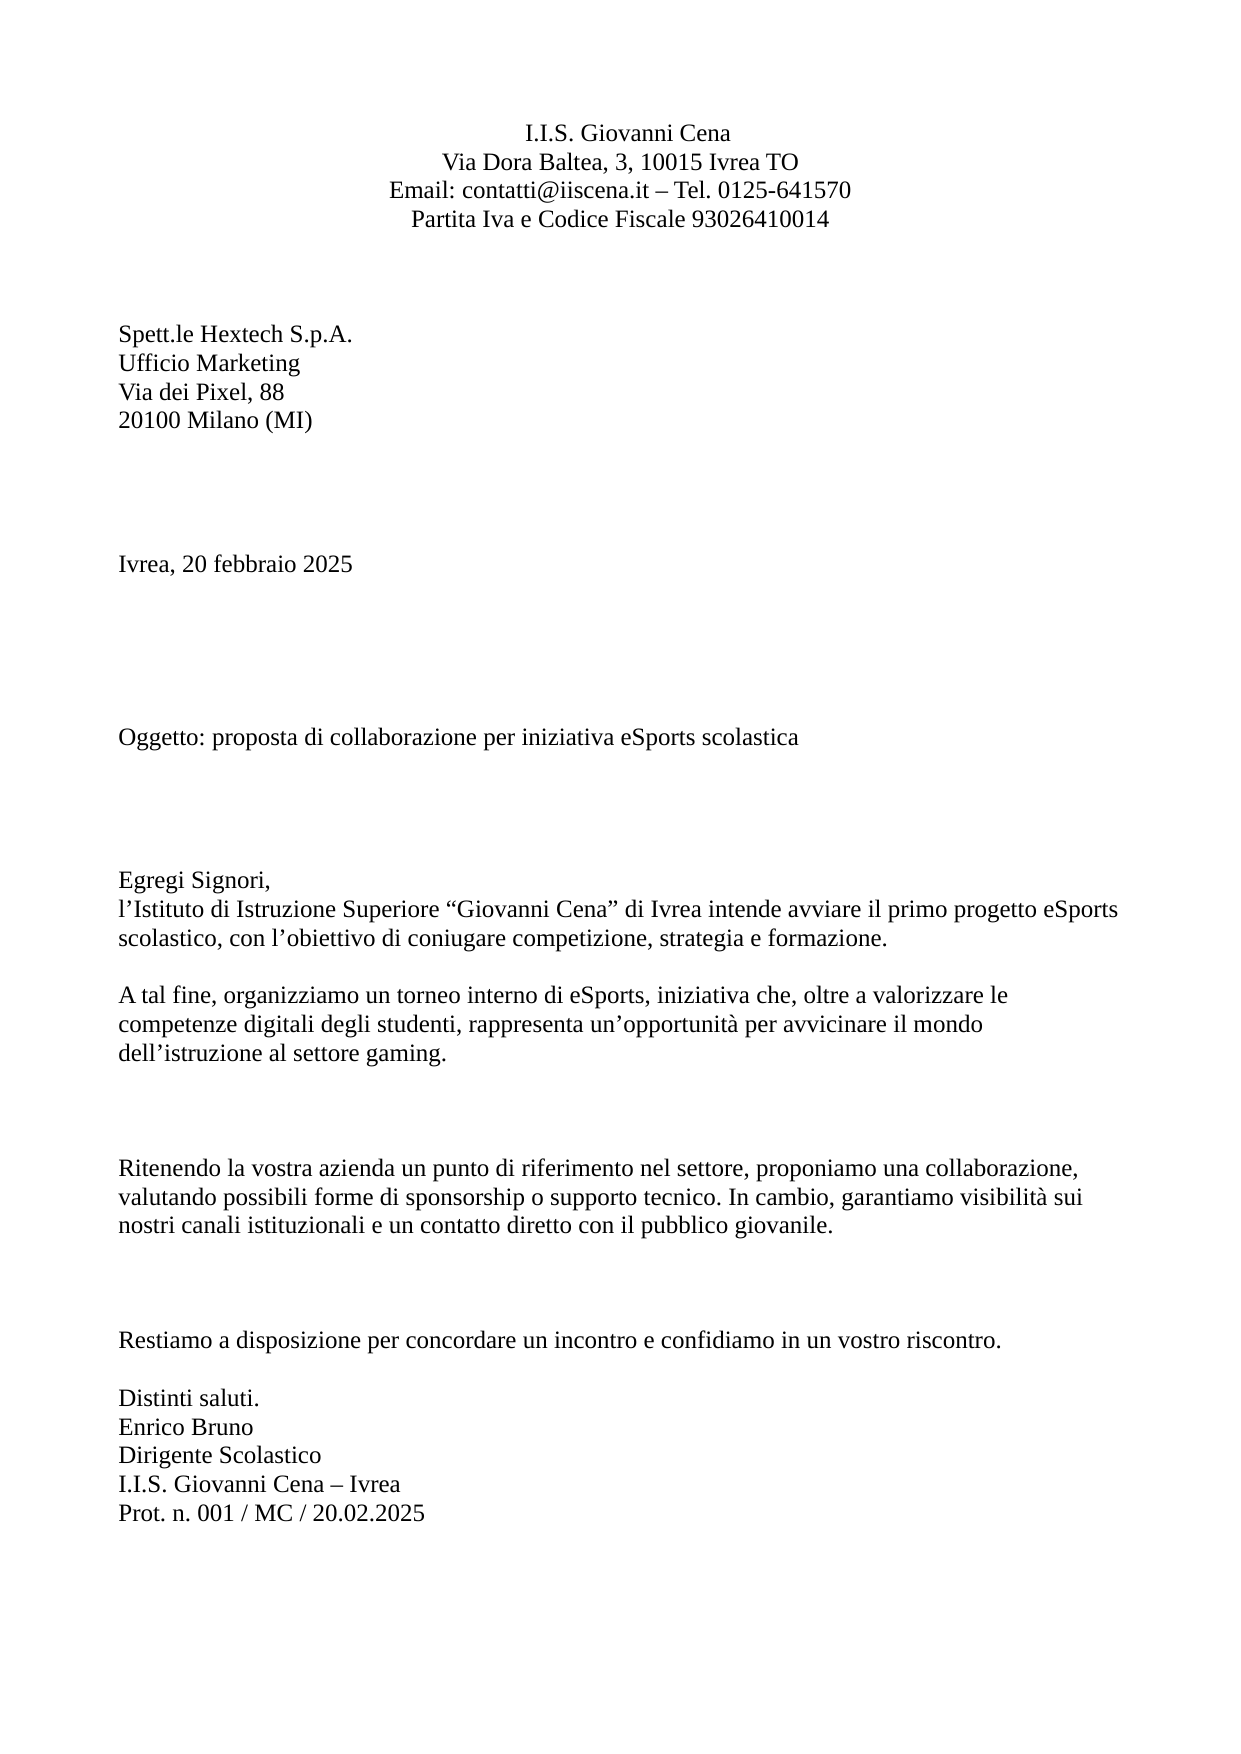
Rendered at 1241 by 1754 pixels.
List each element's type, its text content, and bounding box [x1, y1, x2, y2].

text Prot. n. 001 / MC / 20.02.2025 [118, 1498, 1122, 1527]
text Ivrea, 20 febbraio 2025 [118, 549, 1122, 578]
text Via dei Pixel, 88 [118, 377, 1122, 406]
text Enrico Bruno [118, 1412, 1122, 1441]
text Oggetto: proposta di collaborazione per iniziativa eSports scolastica [118, 722, 1122, 751]
text Dirigente Scolastico [118, 1441, 1122, 1469]
text Via Dora Baltea, 3, 10015 Ivrea TO [118, 147, 1122, 176]
text Restiamo a disposizione per concordare un incontro e confidiamo in un vostro riscontro. [118, 1326, 1122, 1354]
text Ufficio Marketing [118, 348, 1122, 377]
text Spett.le Hextech S.p.A. [118, 319, 1122, 348]
text Egregi Signori, [118, 866, 1122, 894]
text Distinti saluti. [118, 1383, 1122, 1412]
text 20100 Milano (MI) [118, 406, 1122, 434]
text I.I.S. Giovanni Cena [118, 118, 1122, 147]
text Email: contatti@iiscena.it – Tel. 0125-641570 [118, 176, 1122, 204]
text I.I.S. Giovanni Cena – Ivrea [118, 1469, 1122, 1498]
text A tal fine, organizziamo un torneo interno di eSports, iniziativa che, oltre a valorizzare le competenze digitali degli studenti, rappresenta un’opportunità per avvicinare il mondo dell’istruzione al settore gaming. [118, 981, 1122, 1067]
text Ritenendo la vostra azienda un punto di riferimento nel settore, proponiamo una collaborazione, valutando possibili forme di sponsorship o supporto tecnico. In cambio, garantiamo visibilità sui nostri canali istituzionali e un contatto diretto con il pubblico giovanile. [118, 1153, 1122, 1239]
text Partita Iva e Codice Fiscale 93026410014 [118, 204, 1122, 233]
text l’Istituto di Istruzione Superiore “Giovanni Cena” di Ivrea intende avviare il primo progetto eSports scolastico, con l’obiettivo di coniugare competizione, strategia e formazione. [118, 894, 1122, 952]
